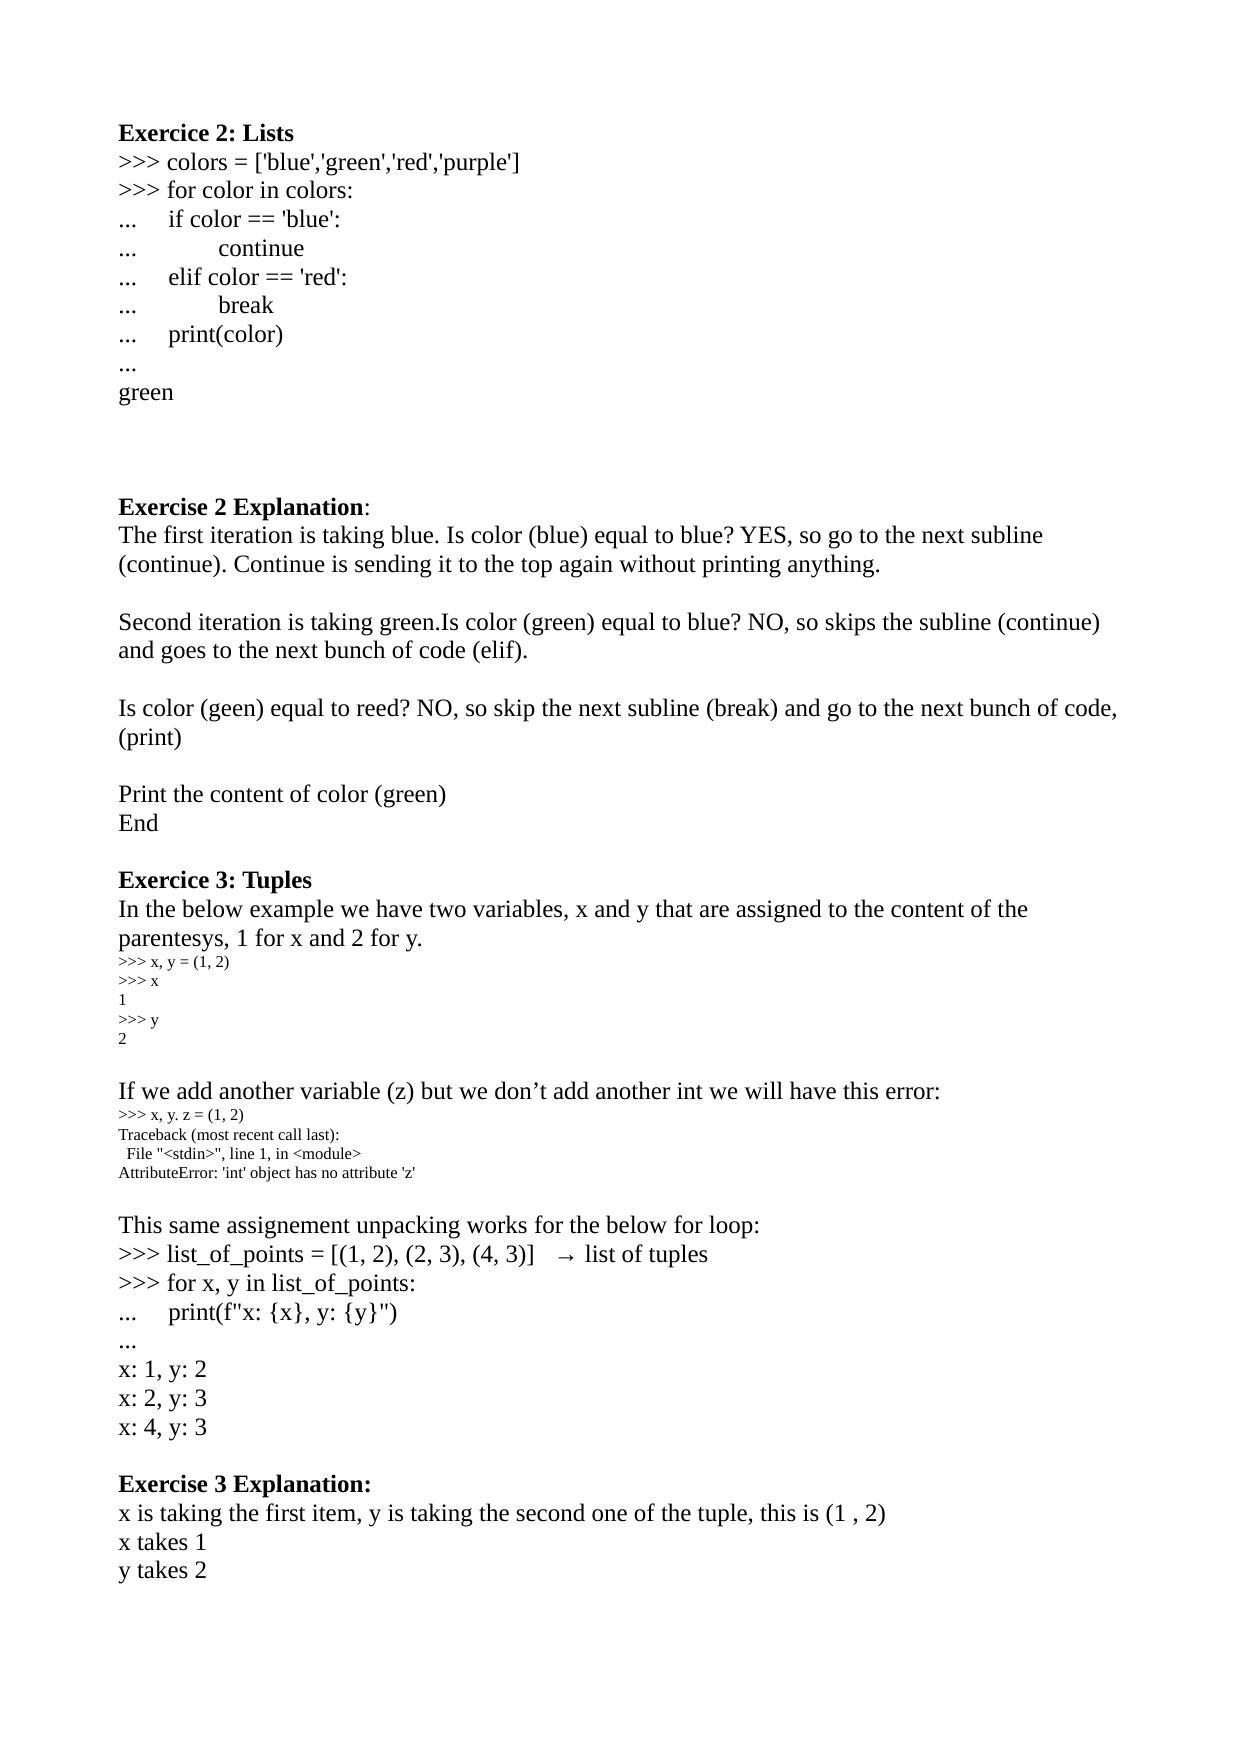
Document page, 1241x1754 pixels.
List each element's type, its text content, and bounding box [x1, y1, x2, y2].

text ... elif color == 'red': [118, 262, 1122, 291]
text Print the content of color (green) [118, 779, 1122, 808]
text >>> for color in colors: [118, 176, 1122, 204]
text >>> y [118, 1009, 1122, 1028]
text 2 [118, 1028, 1122, 1048]
text Exercise 3 Explanation: [118, 1469, 1122, 1498]
text This same assignement unpacking works for the below for loop: [118, 1211, 1122, 1239]
text >>> colors = ['blue','green','red','purple'] [118, 147, 1122, 176]
text Second iteration is taking green.Is color (green) equal to blue? NO, so skips the subline (continue) and goes to the next bunch of code (elif). [118, 607, 1122, 664]
text Exercice 3: Tuples [118, 866, 1122, 894]
text y takes 2 [118, 1556, 1122, 1584]
text x takes 1 [118, 1527, 1122, 1556]
text x: 4, y: 3 [118, 1412, 1122, 1441]
text ... [118, 348, 1122, 377]
text AttributeError: 'int' object has no attribute 'z' [118, 1163, 1122, 1182]
text Is color (geen) equal to reed? NO, so skip the next subline (break) and go to the next bunch of code, (print) [118, 693, 1122, 751]
text ... continue [118, 233, 1122, 262]
text >>> x, y = (1, 2) [118, 952, 1122, 971]
text Exercice 2: Lists [118, 118, 1122, 147]
text x is taking the first item, y is taking the second one of the tuple, this is (1 , 2) [118, 1498, 1122, 1527]
text End [118, 808, 1122, 837]
text >>> x, y. z = (1, 2) [118, 1105, 1122, 1124]
text green [118, 377, 1122, 406]
text The first iteration is taking blue. Is color (blue) equal to blue? YES, so go to the next subline (continue). Continue is sending it to the top again without printing anything. [118, 521, 1122, 578]
text >>> list_of_points = [(1, 2), (2, 3), (4, 3)] → list of tuples [118, 1239, 1122, 1268]
text x: 1, y: 2 [118, 1354, 1122, 1383]
text 1 [118, 990, 1122, 1009]
text In the below example we have two variables, x and y that are assigned to the content of the parentesys, 1 for x and 2 for y. [118, 894, 1122, 952]
text >>> x [118, 971, 1122, 990]
text File "<stdin>", line 1, in <module> [118, 1143, 1122, 1163]
text If we add another variable (z) but we don’t add another int we will have this error: [118, 1076, 1122, 1105]
text ... if color == 'blue': [118, 204, 1122, 233]
text ... break [118, 291, 1122, 319]
text ... [118, 1326, 1122, 1354]
text ... print(f"x: {x}, y: {y}") [118, 1297, 1122, 1326]
text Exercise 2 Explanation: [118, 492, 1122, 521]
text Traceback (most recent call last): [118, 1124, 1122, 1143]
text ... print(color) [118, 319, 1122, 348]
text x: 2, y: 3 [118, 1383, 1122, 1412]
text >>> for x, y in list_of_points: [118, 1268, 1122, 1297]
